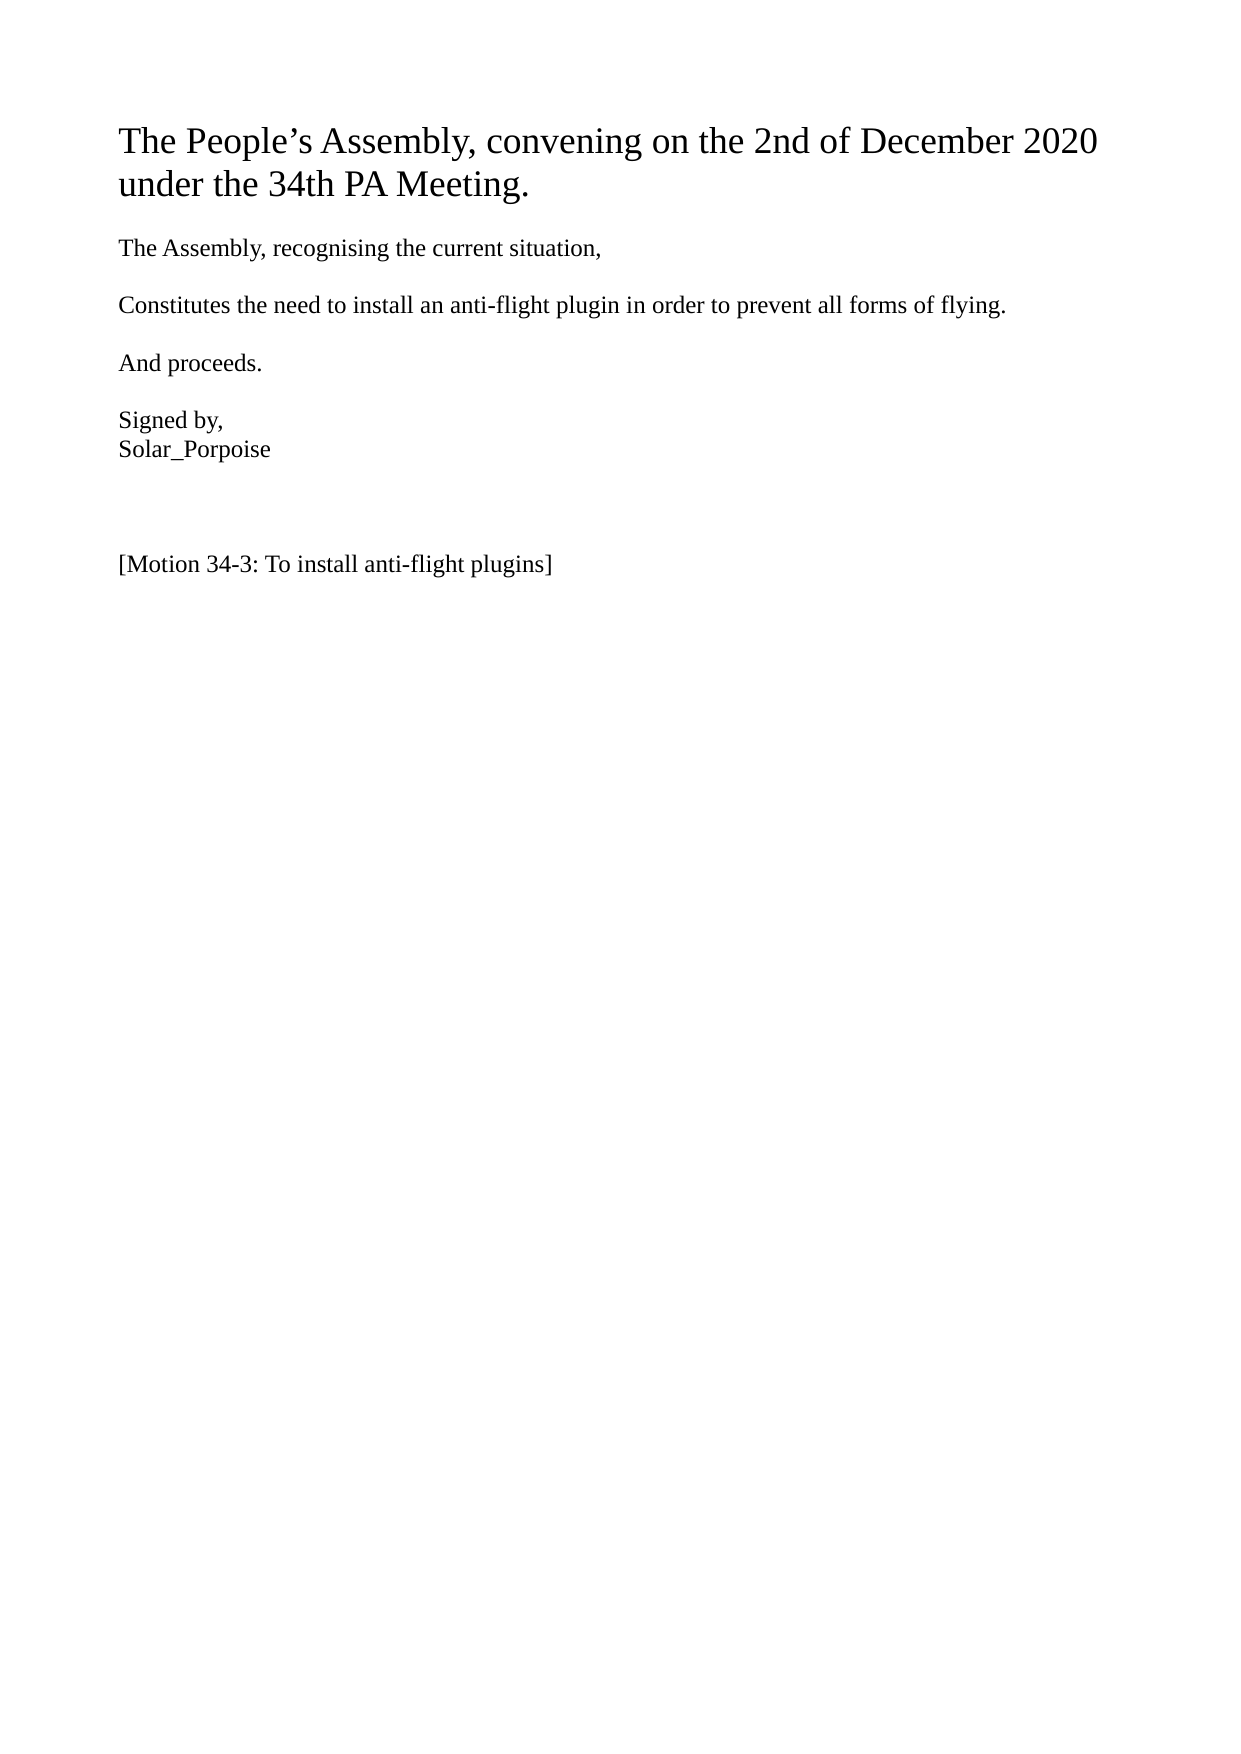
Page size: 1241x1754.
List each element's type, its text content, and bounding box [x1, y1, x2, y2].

text And proceeds. [118, 348, 1122, 377]
text [Motion 34-3: To install anti-flight plugins] [118, 549, 1122, 578]
text The Assembly, recognising the current situation, [118, 233, 1122, 262]
text The People’s Assembly, convening on the 2nd of December 2020 under the 34th PA Meeting. [118, 118, 1122, 204]
text Signed by, [118, 406, 1122, 434]
text Solar_Porpoise [118, 434, 1122, 463]
text Constitutes the need to install an anti-flight plugin in order to prevent all forms of flying. [118, 291, 1122, 319]
